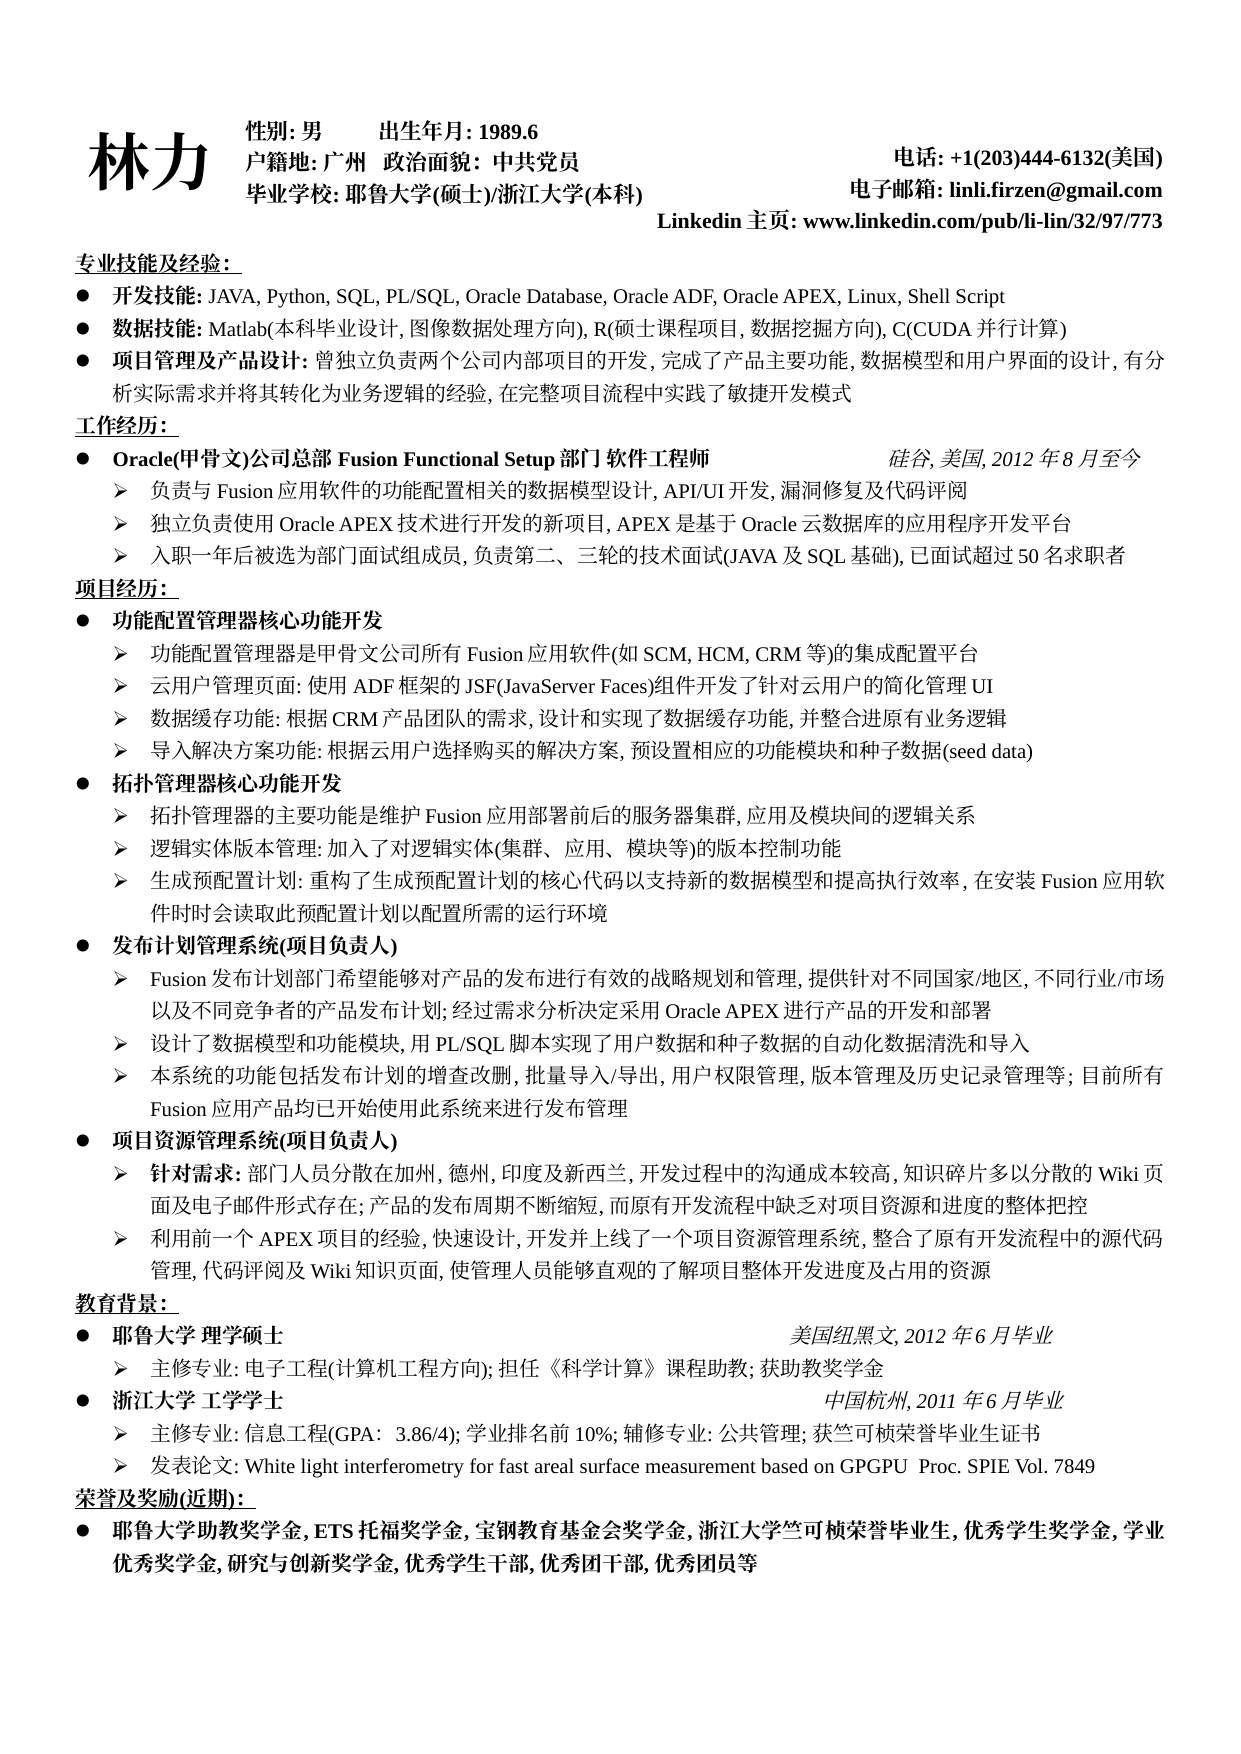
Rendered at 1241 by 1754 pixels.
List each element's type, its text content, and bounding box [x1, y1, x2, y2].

text 工作经历： [75, 408, 1165, 441]
text 专业技能及经验： [75, 246, 1165, 278]
list 耶鲁大学助教奖学金, ETS托福奖学金, 宝钢教育基金会奖学金, 浙江大学竺可桢荣誉毕业生, 优秀学生奖学金, 学业优秀奖学金, 研究与创新奖学金, 优秀学生干部, 优秀团干部, 优秀团员等 [75, 1513, 1165, 1578]
list 云用户管理页面: 使用ADF框架的JSF(JavaServer Faces)组件开发了针对云用户的简化管理UI [112, 668, 1165, 701]
list 本系统的功能包括发布计划的增查改删, 批量导入/导出, 用户权限管理, 版本管理及历史记录管理等; 目前所有Fusion应用产品均已开始使用此系统来进行发布管理 [112, 1058, 1165, 1123]
list Oracle(甲骨文)公司总部 Fusion Functional Setup部门 软件工程师 硅谷, 美国, 2012年8月至今 [75, 441, 1165, 473]
list 拓扑管理器核心功能开发 [75, 766, 1165, 798]
list 数据缓存功能: 根据CRM产品团队的需求, 设计和实现了数据缓存功能, 并整合进原有业务逻辑 [112, 701, 1165, 733]
list 生成预配置计划: 重构了生成预配置计划的核心代码以支持新的数据模型和提高执行效率, 在安装Fusion应用软件时时会读取此预配置计划以配置所需的运行环境 [112, 863, 1165, 928]
list 主修专业: 信息工程(GPA：3.86/4); 学业排名前10%; 辅修专业: 公共管理; 获竺可桢荣誉毕业生证书 [112, 1416, 1165, 1448]
list 独立负责使用Oracle APEX技术进行开发的新项目, APEX是基于Oracle云数据库的应用程序开发平台 [112, 506, 1165, 538]
list 项目资源管理系统(项目负责人) [75, 1123, 1165, 1156]
list 项目管理及产品设计: 曾独立负责两个公司内部项目的开发, 完成了产品主要功能, 数据模型和用户界面的设计, 有分析实际需求并将其转化为业务逻辑的经验, 在完整项目流程中实践了敏捷开发模式 [75, 343, 1165, 408]
text 教育背景： [75, 1286, 1165, 1318]
list 设计了数据模型和功能模块, 用PL/SQL脚本实现了用户数据和种子数据的自动化数据清洗和导入 [112, 1026, 1165, 1058]
list 浙江大学 工学学士 中国杭州, 2011年6月毕业 [75, 1383, 1165, 1416]
list Fusion发布计划部门希望能够对产品的发布进行有效的战略规划和管理, 提供针对不同国家/地区, 不同行业/市场以及不同竞争者的产品发布计划; 经过需求分析决定采用Oracle APEX进行产品的开发和部署 [112, 961, 1165, 1026]
list 数据技能: Matlab(本科毕业设计, 图像数据处理方向), R(硕士课程项目, 数据挖掘方向), C(CUDA并行计算) [75, 311, 1165, 343]
list 逻辑实体版本管理: 加入了对逻辑实体(集群、应用、模块等)的版本控制功能 [112, 831, 1165, 863]
list 利用前一个APEX项目的经验, 快速设计, 开发并上线了一个项目资源管理系统, 整合了原有开发流程中的源代码管理, 代码评阅及Wiki知识页面, 使管理人员能够直观的了解项目整体开发进度及占用的资源 [112, 1221, 1165, 1286]
list 开发技能: JAVA, Python, SQL, PL/SQL, Oracle Database, Oracle ADF, Oracle APEX, Linux, Shell Script [75, 278, 1165, 311]
list 发布计划管理系统(项目负责人) [75, 928, 1165, 961]
list 入职一年后被选为部门面试组成员, 负责第二、三轮的技术面试(JAVA及SQL基础), 已面试超过50名求职者 [112, 538, 1165, 571]
list 拓扑管理器的主要功能是维护Fusion应用部署前后的服务器集群, 应用及模块间的逻辑关系 [112, 798, 1165, 831]
list 负责与Fusion应用软件的功能配置相关的数据模型设计, API/UI开发, 漏洞修复及代码评阅 [112, 473, 1165, 506]
list 主修专业: 电子工程(计算机工程方向); 担任《科学计算》课程助教; 获助教奖学金 [112, 1351, 1165, 1383]
text 项目经历： [75, 571, 1165, 603]
list 针对需求: 部门人员分散在加州, 德州, 印度及新西兰, 开发过程中的沟通成本较高, 知识碎片多以分散的Wiki页面及电子邮件形式存在; 产品的发布周期不断缩短, 而原有开发流程中缺乏对项目资源和进度的整体把控 [112, 1156, 1165, 1221]
list 发表论文: White light interferometry for fast areal surface measurement based on GPGPU Proc. SPIE Vol. 7849 [112, 1448, 1165, 1481]
text 荣誉及奖励(近期)： [75, 1481, 1165, 1513]
list 导入解决方案功能: 根据云用户选择购买的解决方案, 预设置相应的功能模块和种子数据(seed data) [112, 733, 1165, 766]
list 功能配置管理器核心功能开发 [75, 603, 1165, 636]
list 功能配置管理器是甲骨文公司所有Fusion应用软件(如SCM, HCM, CRM等)的集成配置平台 [112, 636, 1165, 668]
list 耶鲁大学 理学硕士 美国纽黑文, 2012年6月毕业 [75, 1318, 1165, 1351]
